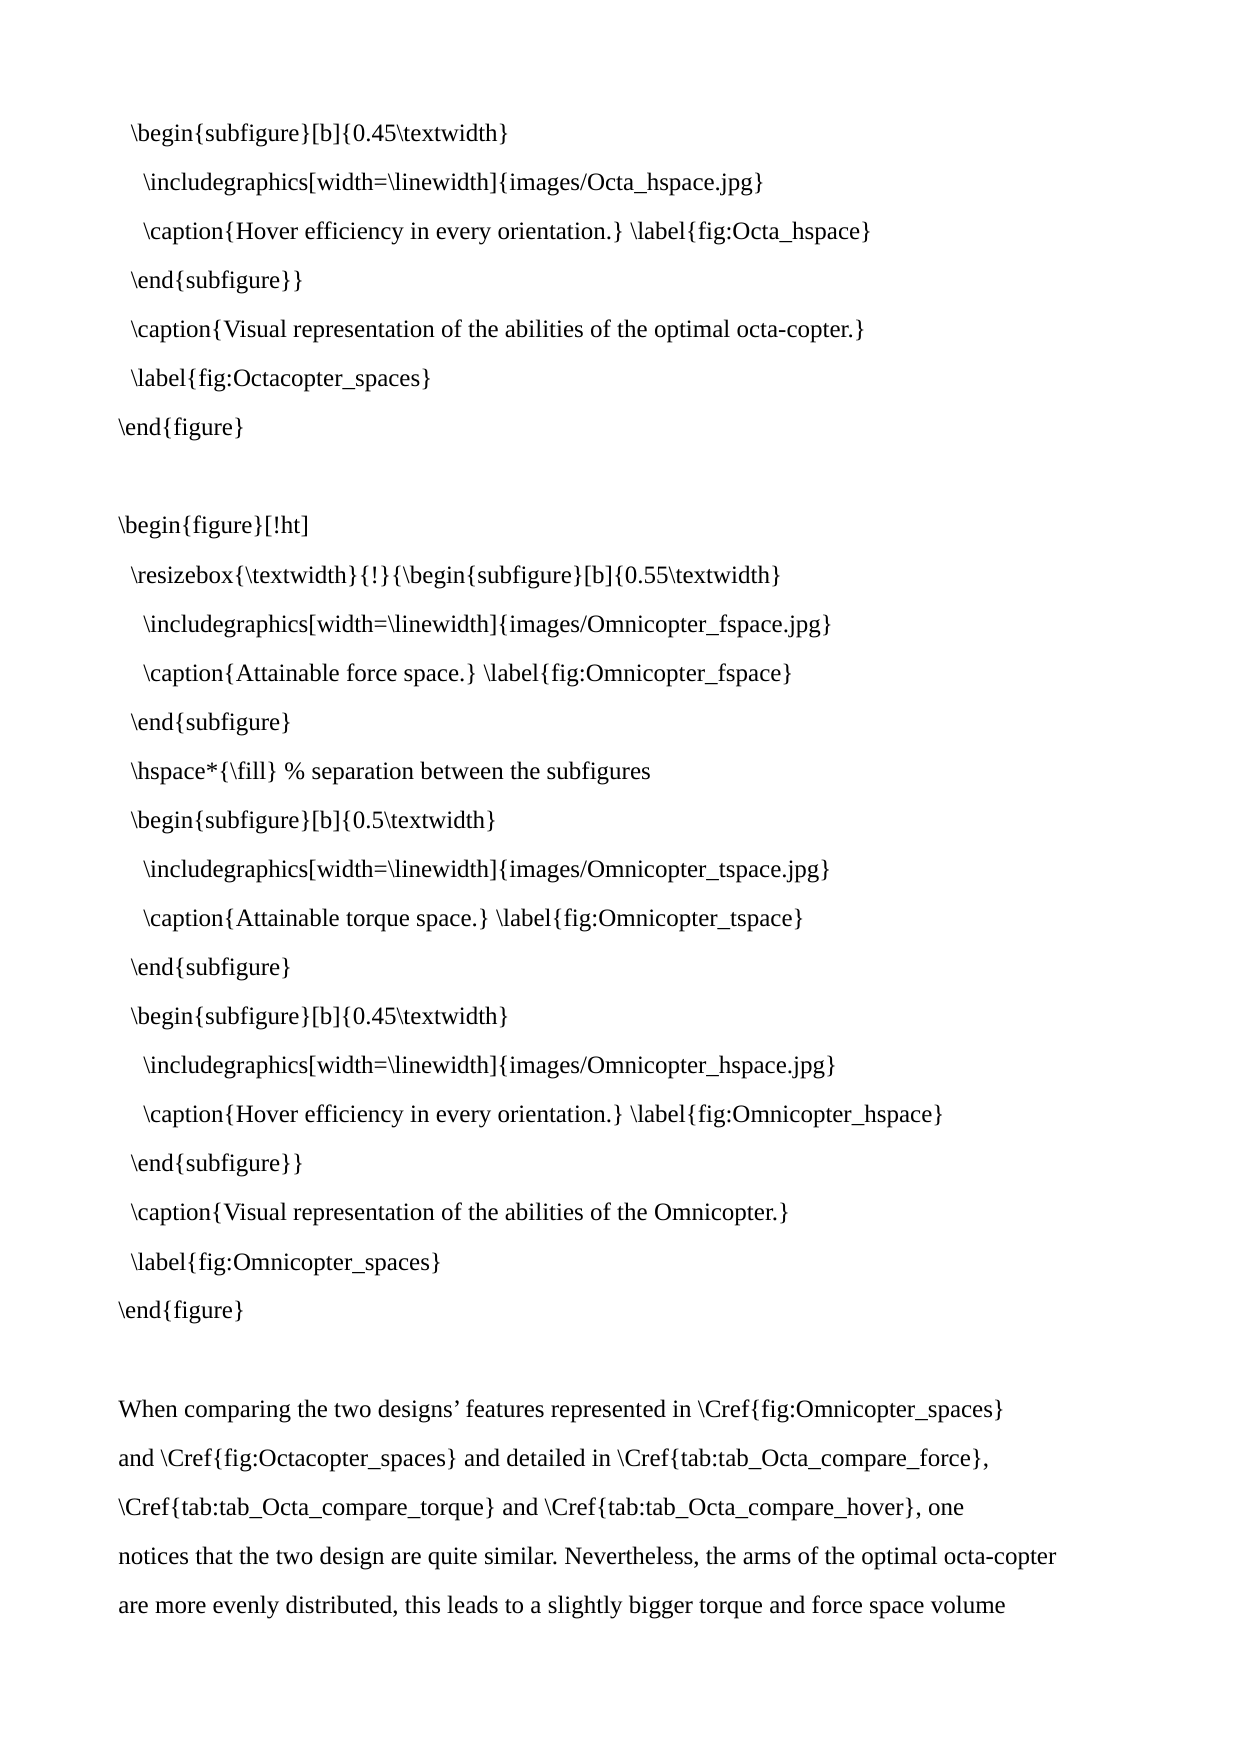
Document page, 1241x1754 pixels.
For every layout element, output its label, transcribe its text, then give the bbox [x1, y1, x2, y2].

text \includegraphics[width=\linewidth]{images/Octa_hspace.jpg} [118, 167, 1122, 196]
text \label{fig:Omnicopter_spaces} [118, 1247, 1122, 1275]
text \caption{Attainable force space.} \label{fig:Omnicopter_fspace} [118, 658, 1122, 687]
text \begin{figure}[!ht] [118, 511, 1122, 539]
text \end{subfigure}} [118, 265, 1122, 294]
text \end{figure} [118, 412, 1122, 441]
text notices that the two design are quite similar. Nevertheless, the arms of the optimal octa-copter [118, 1541, 1122, 1570]
text \caption{Visual representation of the abilities of the Omnicopter.} [118, 1197, 1122, 1226]
text \caption{Visual representation of the abilities of the optimal octa-copter.} [118, 314, 1122, 343]
text \Cref{tab:tab_Octa_compare_torque} and \Cref{tab:tab_Octa_compare_hover}, one [118, 1492, 1122, 1521]
text \begin{subfigure}[b]{0.45\textwidth} [118, 1001, 1122, 1030]
text \caption{Attainable torque space.} \label{fig:Omnicopter_tspace} [118, 903, 1122, 932]
text \end{subfigure}} [118, 1148, 1122, 1177]
text When comparing the two designs’ features represented in \Cref{fig:Omnicopter_spaces} [118, 1394, 1122, 1422]
text \resizebox{\textwidth}{!}{\begin{subfigure}[b]{0.55\textwidth} [118, 560, 1122, 588]
text \includegraphics[width=\linewidth]{images/Omnicopter_hspace.jpg} [118, 1050, 1122, 1079]
text \begin{subfigure}[b]{0.45\textwidth} [118, 118, 1122, 147]
text \begin{subfigure}[b]{0.5\textwidth} [118, 805, 1122, 834]
text \caption{Hover efficiency in every orientation.} \label{fig:Octa_hspace} [118, 216, 1122, 245]
text \label{fig:Octacopter_spaces} [118, 363, 1122, 392]
text \end{subfigure} [118, 707, 1122, 736]
text are more evenly distributed, this leads to a slightly bigger torque and force space volume [118, 1590, 1122, 1619]
text \includegraphics[width=\linewidth]{images/Omnicopter_fspace.jpg} [118, 609, 1122, 637]
text \caption{Hover efficiency in every orientation.} \label{fig:Omnicopter_hspace} [118, 1099, 1122, 1128]
text and \Cref{fig:Octacopter_spaces} and detailed in \Cref{tab:tab_Octa_compare_force}, [118, 1443, 1122, 1472]
text \end{subfigure} [118, 952, 1122, 981]
text \includegraphics[width=\linewidth]{images/Omnicopter_tspace.jpg} [118, 854, 1122, 883]
text \hspace*{\fill} % separation between the subfigures [118, 756, 1122, 785]
text \end{figure} [118, 1296, 1122, 1324]
